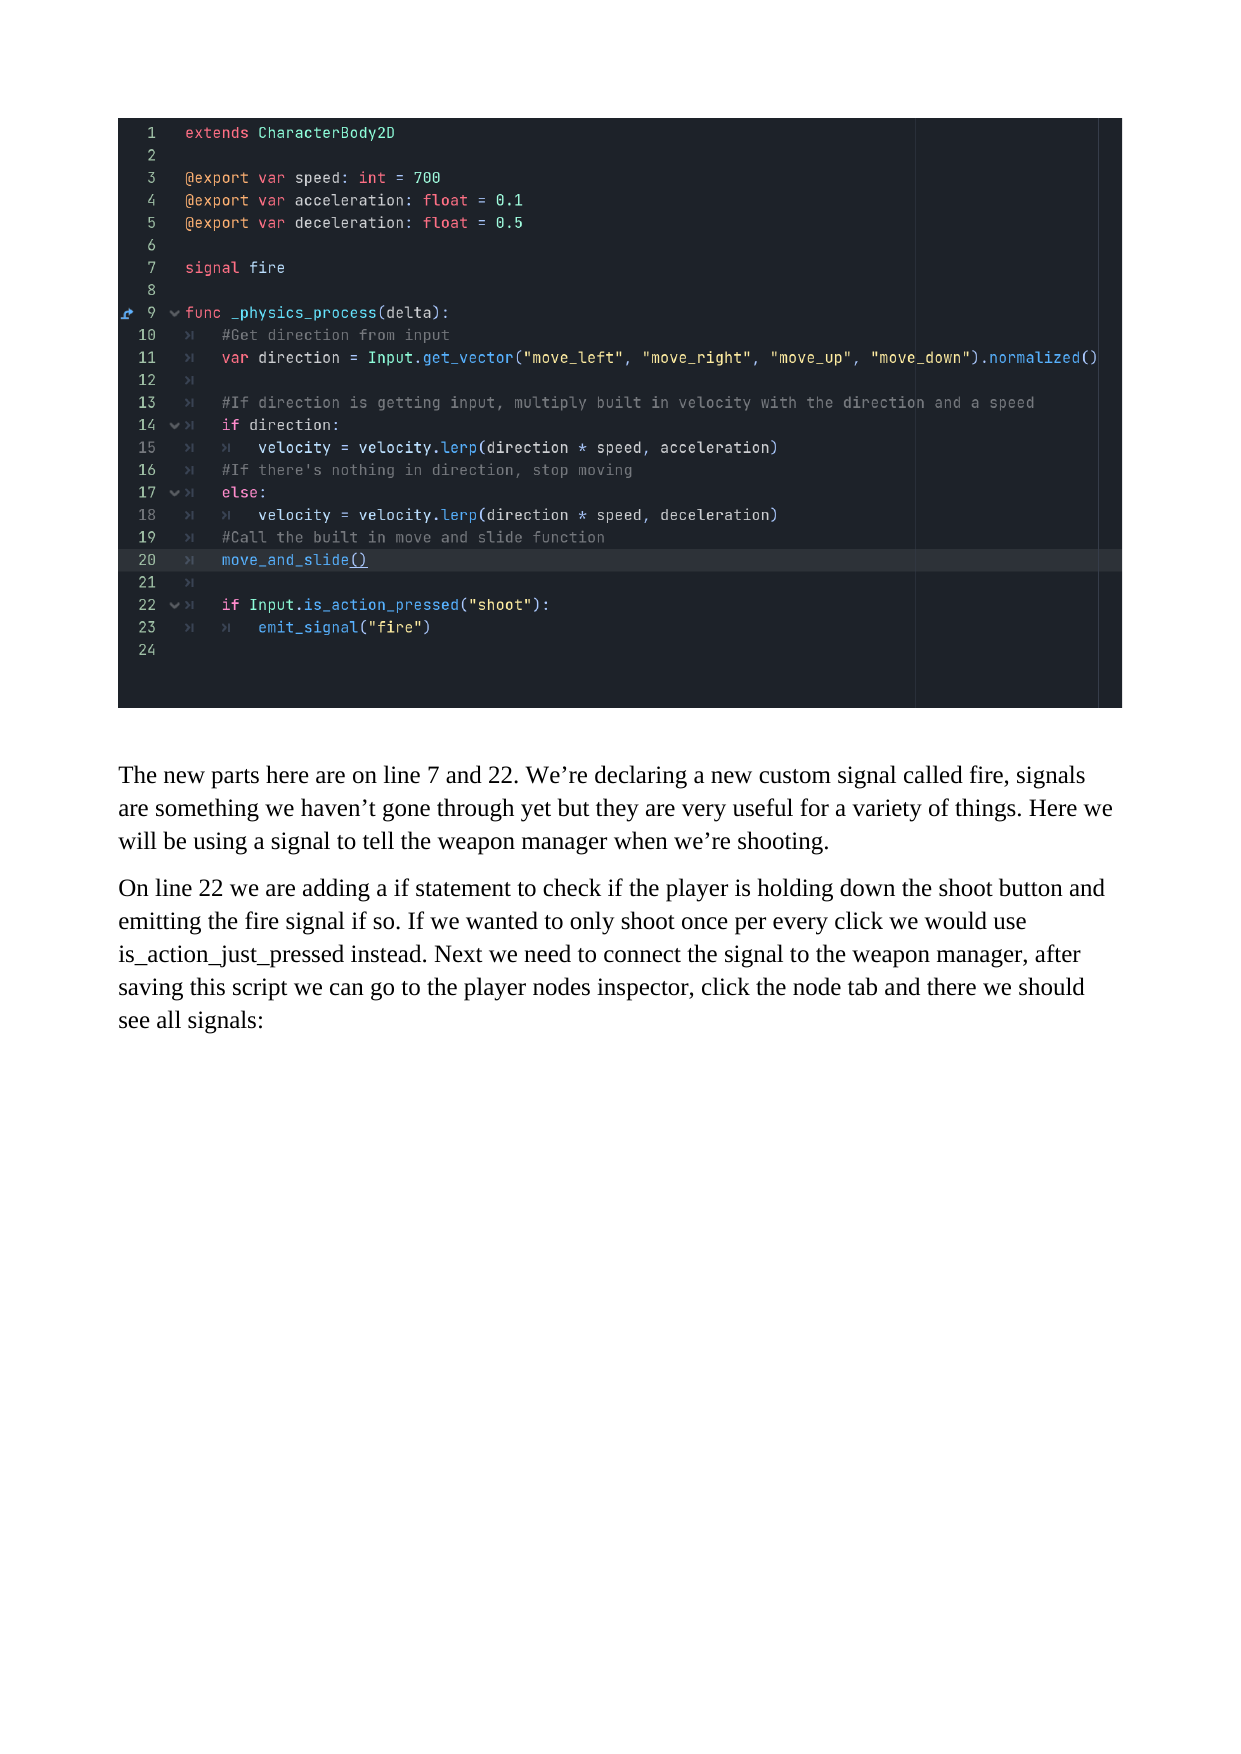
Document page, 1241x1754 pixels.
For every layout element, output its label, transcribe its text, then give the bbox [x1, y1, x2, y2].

text The new parts here are on line 7 and 22. We’re declaring a new custom signal called fire, signals are something we haven’t gone through yet but they are very useful for a variety of things. Here we will be using a signal to tell the weapon manager when we’re shooting. [118, 760, 1122, 854]
text On line 22 we are adding a if statement to check if the player is holding down the shoot button and emitting the fire signal if so. If we wanted to only shoot once per every click we would use is_action_just_pressed instead. Next we need to connect the signal to the weapon manager, after saving this script we can go to the player nodes inspector, click the node tab and there we should see all signals: [118, 873, 1122, 1034]
picture [118, 118, 1123, 708]
